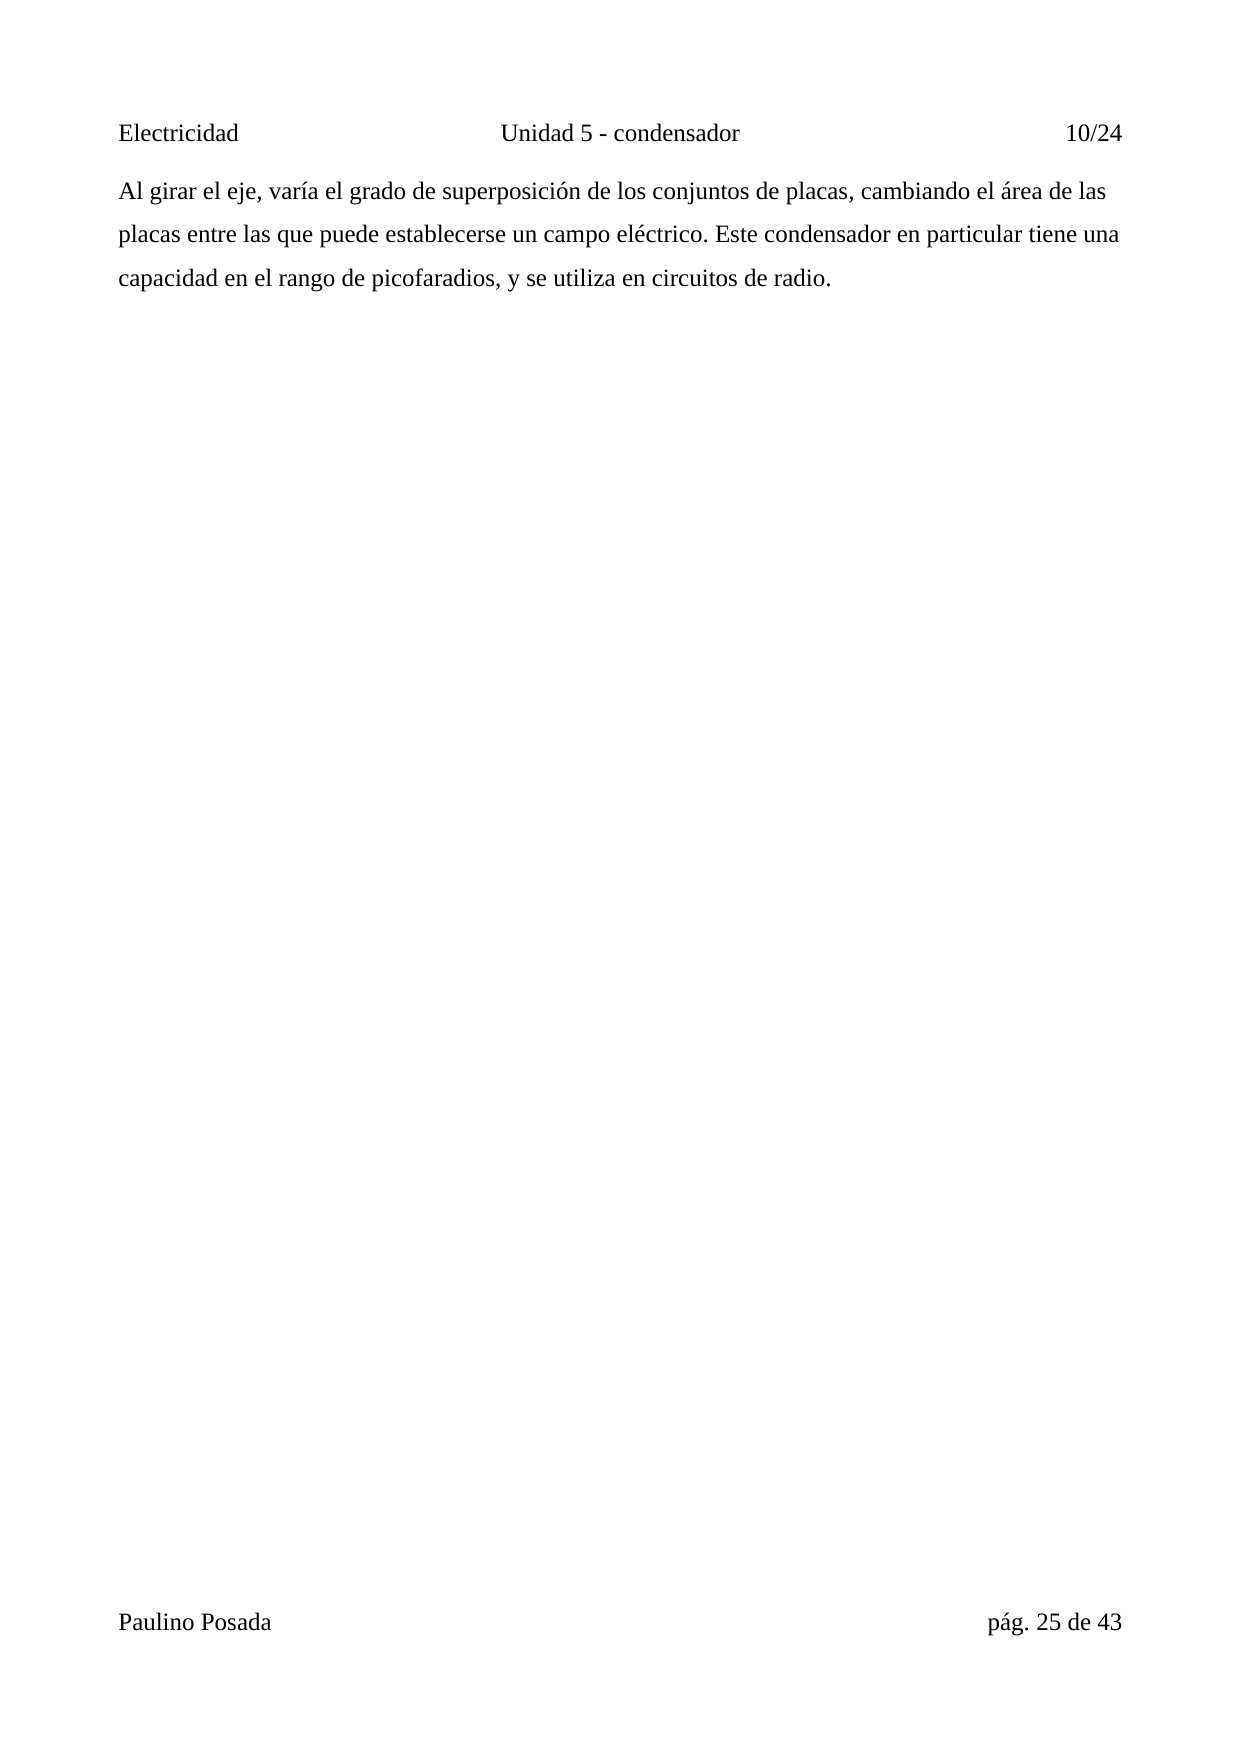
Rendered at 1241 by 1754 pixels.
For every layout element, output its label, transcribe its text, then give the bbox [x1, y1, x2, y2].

text Al girar el eje, varía el grado de superposición de los conjuntos de placas, cambiando el área de las placas entre las que puede establecerse un campo eléctrico. Este condensador en particular tiene una capacidad en el rango de picofaradios, y se utiliza en circuitos de radio. [118, 176, 1122, 291]
